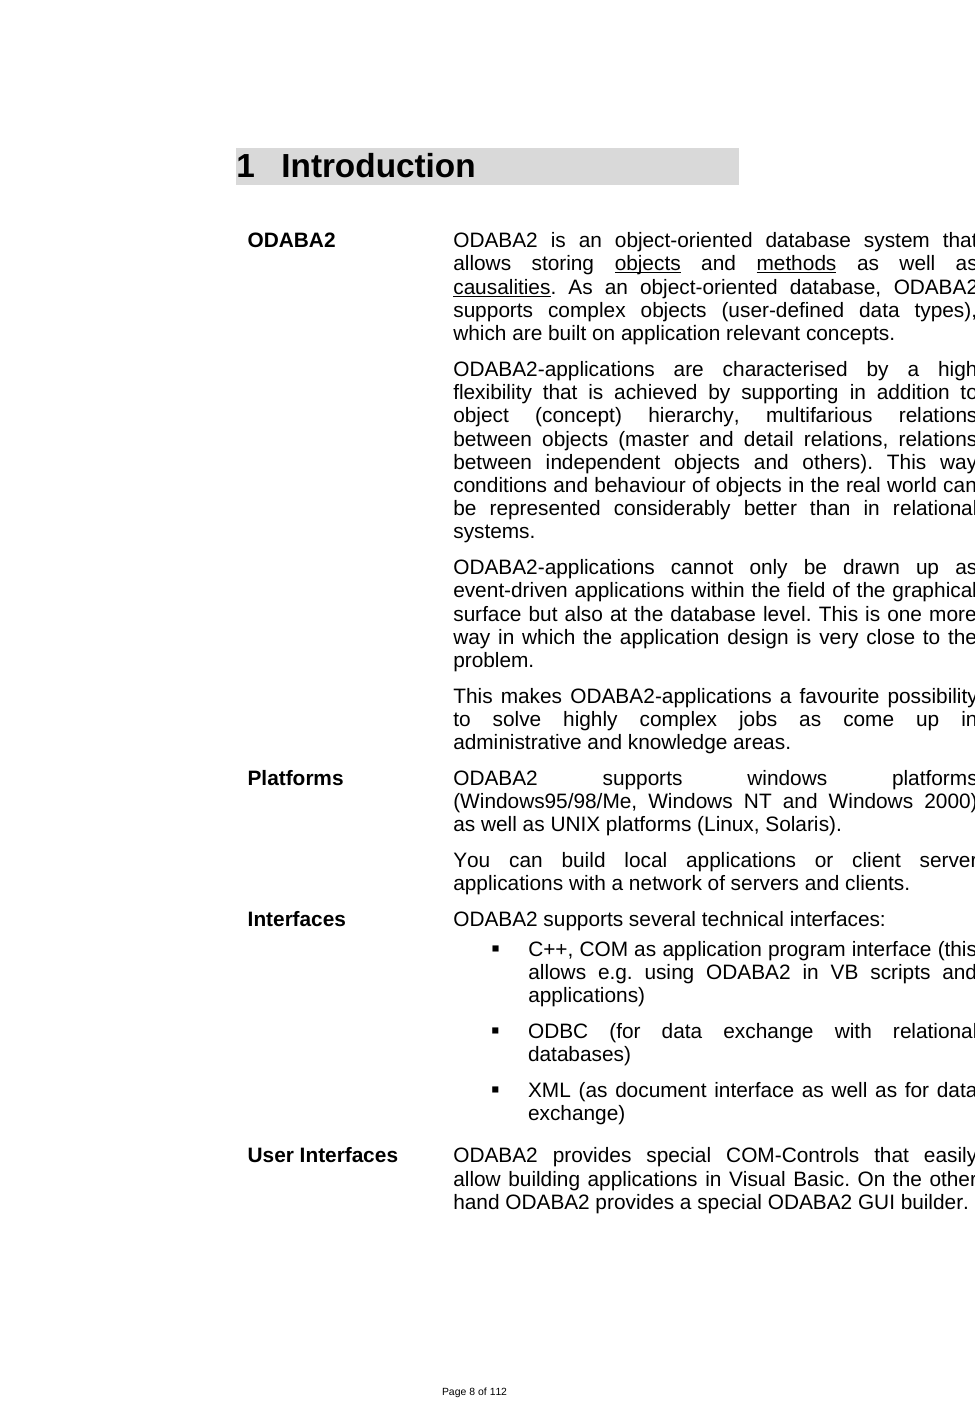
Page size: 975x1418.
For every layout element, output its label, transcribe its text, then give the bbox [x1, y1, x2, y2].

table_header ODABA2 [236, 222, 442, 760]
table_cell Platforms [236, 760, 442, 901]
table_cell ODABA2 supports several technical interfaces: C++, COM as application program interface (this allows e.g. using ODABA2 in VB scripts and applications) ODBC (for data exchange with relational databases) XML (as document interface as well as for data exchange) [442, 901, 975, 1138]
table_cell ODABA2 supports windows platforms (Windows95/98/Me, Windows NT and Windows 2000) as well as UNIX platforms (Linux, Solaris). You can build local applications or client server applications with a network of servers and clients. [442, 760, 975, 901]
table_cell ODABA2 provides special COM-Controls that easily allow building applications in Visual Basic. On the other hand ODABA2 provides a special ODABA2 GUI builder. [442, 1138, 975, 1220]
table_cell User Interfaces [236, 1138, 442, 1220]
subtitle Introduction [236, 148, 739, 185]
table_header ODABA2 is an object-oriented database system that allows storing objects and methods as well as causalities. As an object-oriented database, ODABA2 supports complex objects (user-defined data types), which are built on application relevant concepts. ODABA2-applications are characterised by a high flexibility that is achieved by supporting in addition to object (concept) hierarchy, multifarious relations between objects (master and detail relations, relations between independent objects and others). This way conditions and behaviour of objects in the real world can be represented considerably better than in relational systems. ODABA2-applications cannot only be drawn up as event-driven applications within the field of the graphical surface but also at the database level. This is one more way in which the application design is very close to the problem. This makes ODABA2-applications a favourite possibility to solve highly complex jobs as come up in administrative and knowledge areas. [442, 222, 975, 760]
table_cell Interfaces [236, 901, 442, 1138]
